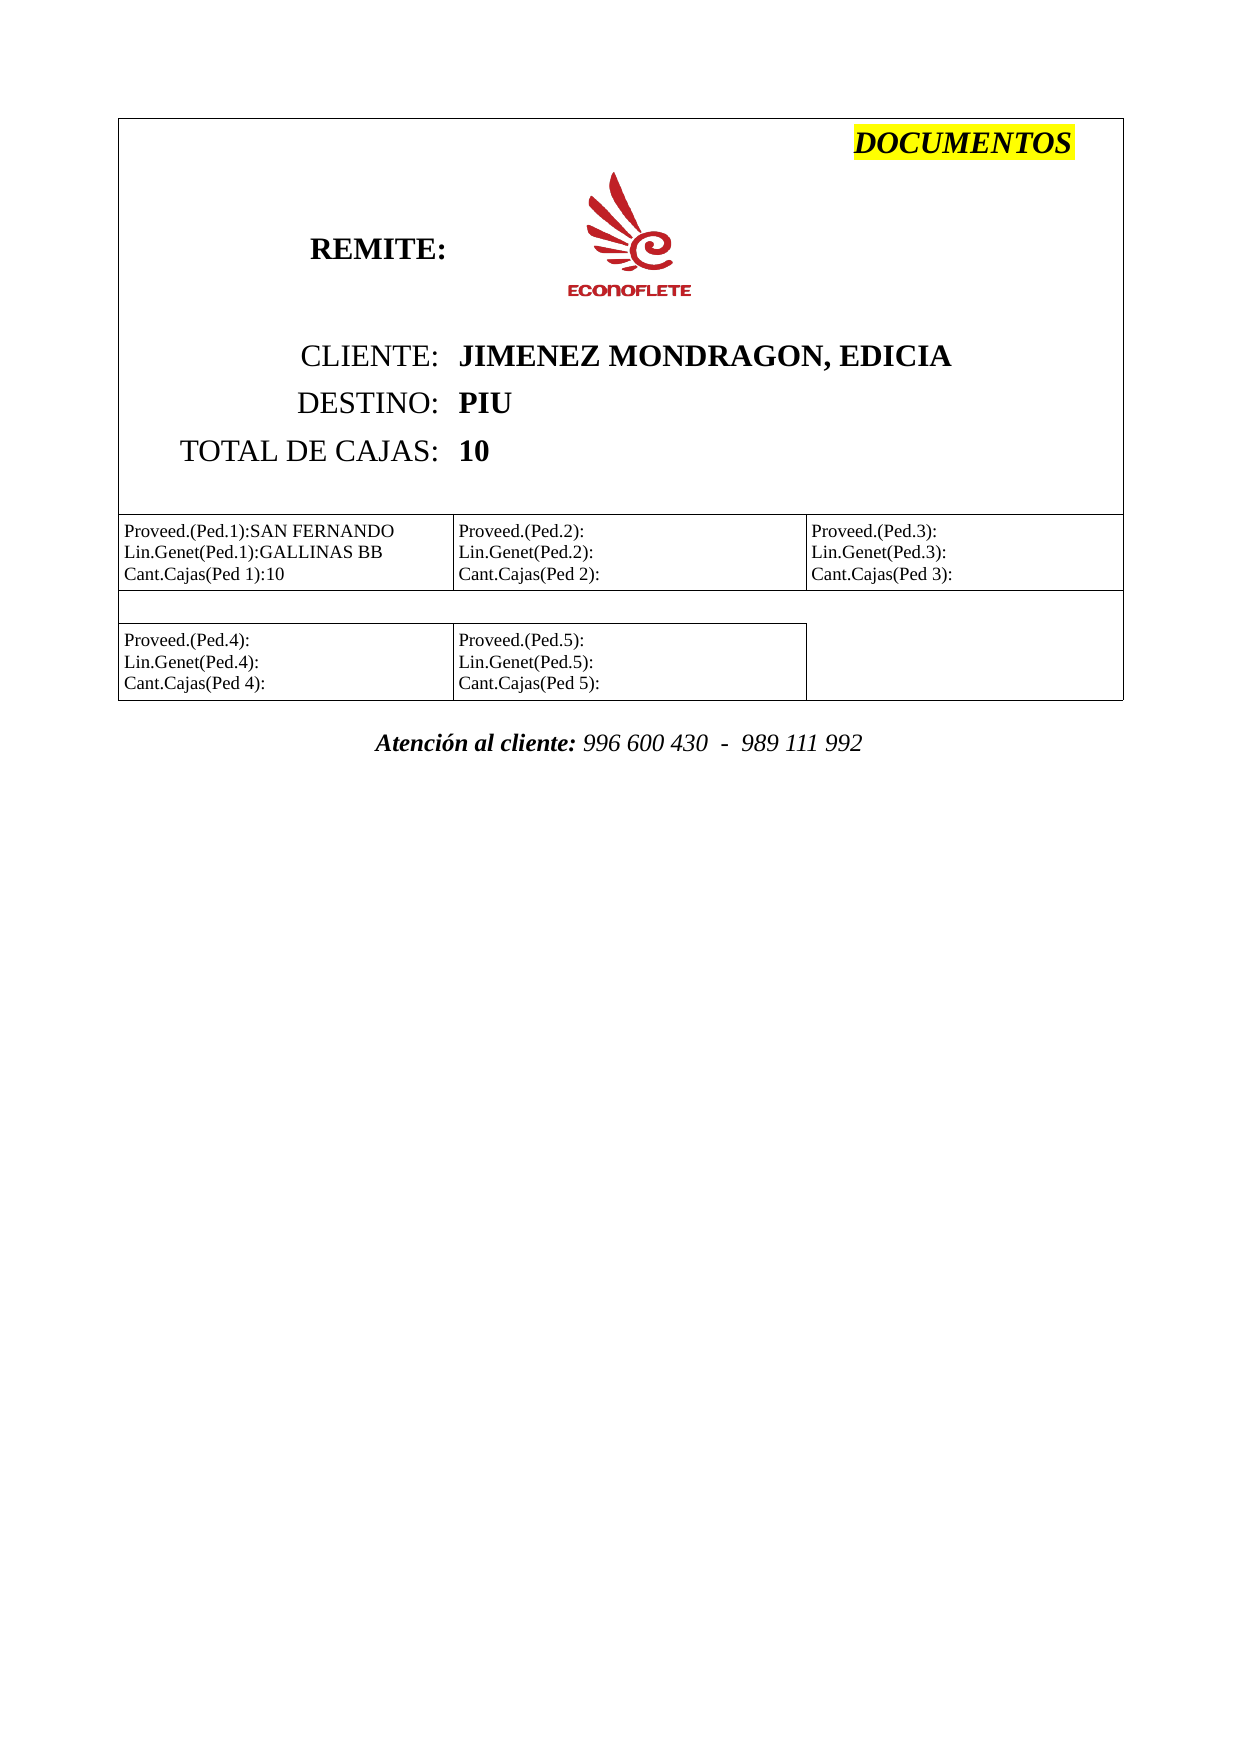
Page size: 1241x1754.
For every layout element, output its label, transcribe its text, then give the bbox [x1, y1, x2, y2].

table_cell [807, 623, 1123, 699]
table_cell [453, 474, 806, 514]
table_cell CLIENTE: [119, 332, 453, 379]
table_cell [453, 591, 806, 623]
table_cell [806, 379, 1123, 426]
text Atención al cliente: 996 600 430 - 989 111 992 [118, 728, 1122, 757]
table_cell [119, 474, 453, 514]
table_header [119, 119, 453, 166]
table_cell TOTAL DE CAJAS: [119, 426, 453, 474]
table_cell PIU [453, 379, 806, 426]
table_cell [453, 166, 806, 332]
table_cell Proveed.(Ped.2): Lin.Genet(Ped.2): Cant.Cajas(Ped 2): [454, 515, 806, 590]
table_cell REMITE: [119, 166, 453, 332]
table_header [453, 119, 806, 166]
table_cell Proveed.(Ped.3): Lin.Genet(Ped.3): Cant.Cajas(Ped 3): [807, 515, 1123, 590]
table_header DOCUMENTOS [806, 119, 1123, 166]
table_cell JIMENEZ MONDRAGON, EDICIA [453, 332, 1123, 379]
table_cell [806, 591, 1123, 623]
table_cell Proveed.(Ped.1):SAN FERNANDO Lin.Genet(Ped.1):GALLINAS BB Cant.Cajas(Ped 1):10 [119, 515, 453, 590]
table_cell Proveed.(Ped.5): Lin.Genet(Ped.5): Cant.Cajas(Ped 5): [454, 624, 806, 699]
picture [552, 171, 707, 297]
table_cell DESTINO: [119, 379, 453, 426]
table_cell [806, 474, 1123, 514]
table_cell [806, 166, 1123, 332]
table_cell Proveed.(Ped.4): Lin.Genet(Ped.4): Cant.Cajas(Ped 4): [119, 624, 453, 699]
table_cell [119, 591, 453, 623]
table_cell 10 [453, 426, 1123, 474]
